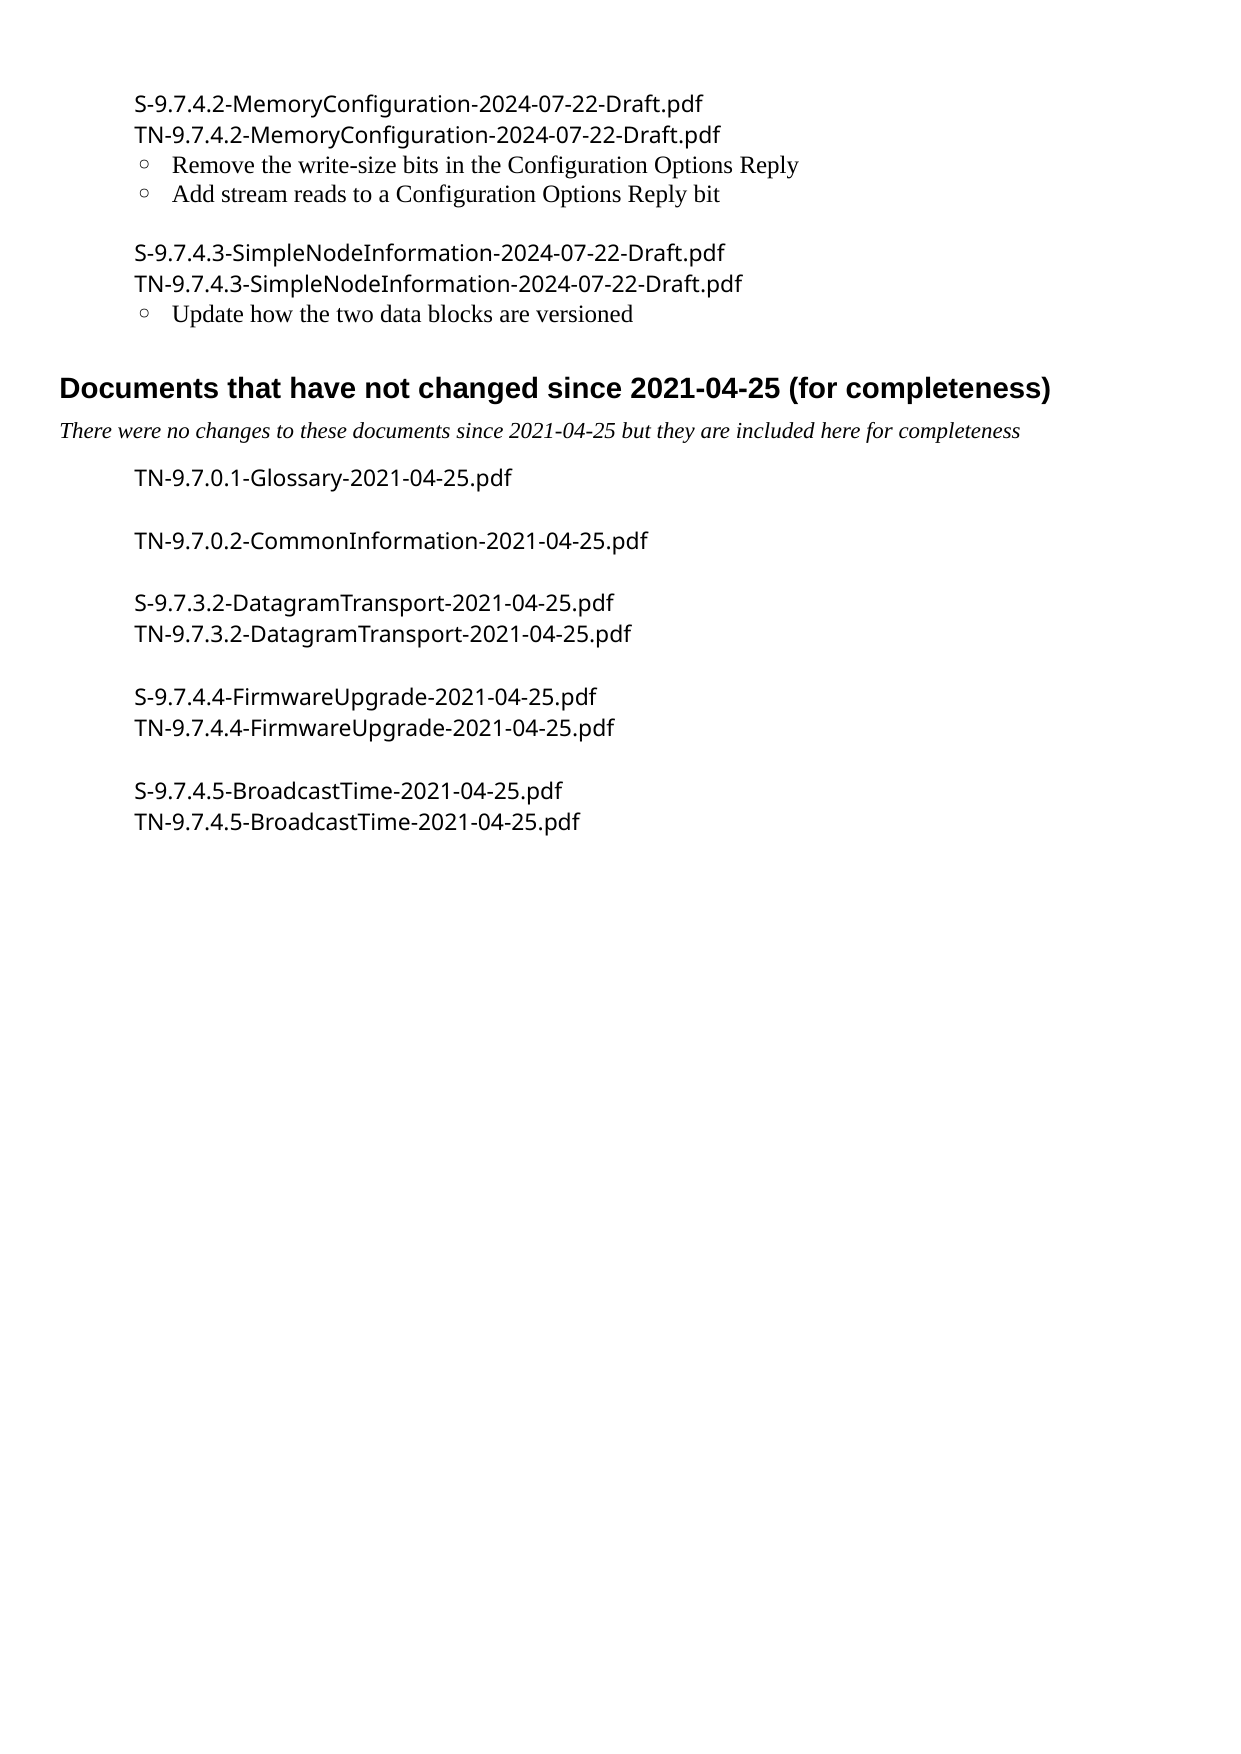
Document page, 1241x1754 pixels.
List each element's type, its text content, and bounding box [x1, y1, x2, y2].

text TN-9.7.4.4-FirmwareUpgrade-2021-04-25.pdf [134, 712, 1181, 743]
text TN-9.7.4.3-SimpleNodeInformation-2024-07-22-Draft.pdf [134, 268, 1181, 299]
text S-9.7.4.3-SimpleNodeInformation-2024-07-22-Draft.pdf [134, 237, 1181, 268]
text S-9.7.4.4-FirmwareUpgrade-2021-04-25.pdf [134, 681, 1181, 712]
text S-9.7.3.2-DatagramTransport-2021-04-25.pdf [134, 587, 1181, 618]
text TN-9.7.0.1-Glossary-2021-04-25.pdf [134, 462, 1181, 493]
subtitle Documents that have not changed since 2021-04-25 (for completeness) [59, 371, 1181, 405]
list Update how the two data blocks are versioned [134, 299, 1181, 328]
text TN-9.7.3.2-DatagramTransport-2021-04-25.pdf [134, 618, 1181, 650]
list Add stream reads to a Configuration Options Reply bit [134, 179, 1181, 208]
text There were no changes to these documents since 2021-04-25 but they are included here for completeness [59, 417, 1181, 444]
text TN-9.7.4.5-BroadcastTime-2021-04-25.pdf [134, 806, 1181, 837]
text S-9.7.4.2-MemoryConfiguration-2024-07-22-Draft.pdf [134, 88, 1181, 119]
text TN-9.7.4.2-MemoryConfiguration-2024-07-22-Draft.pdf [134, 119, 1181, 150]
text S-9.7.4.5-BroadcastTime-2021-04-25.pdf [134, 775, 1181, 806]
list Remove the write-size bits in the Configuration Options Reply [134, 150, 1181, 179]
text TN-9.7.0.2-CommonInformation-2021-04-25.pdf [134, 525, 1181, 556]
